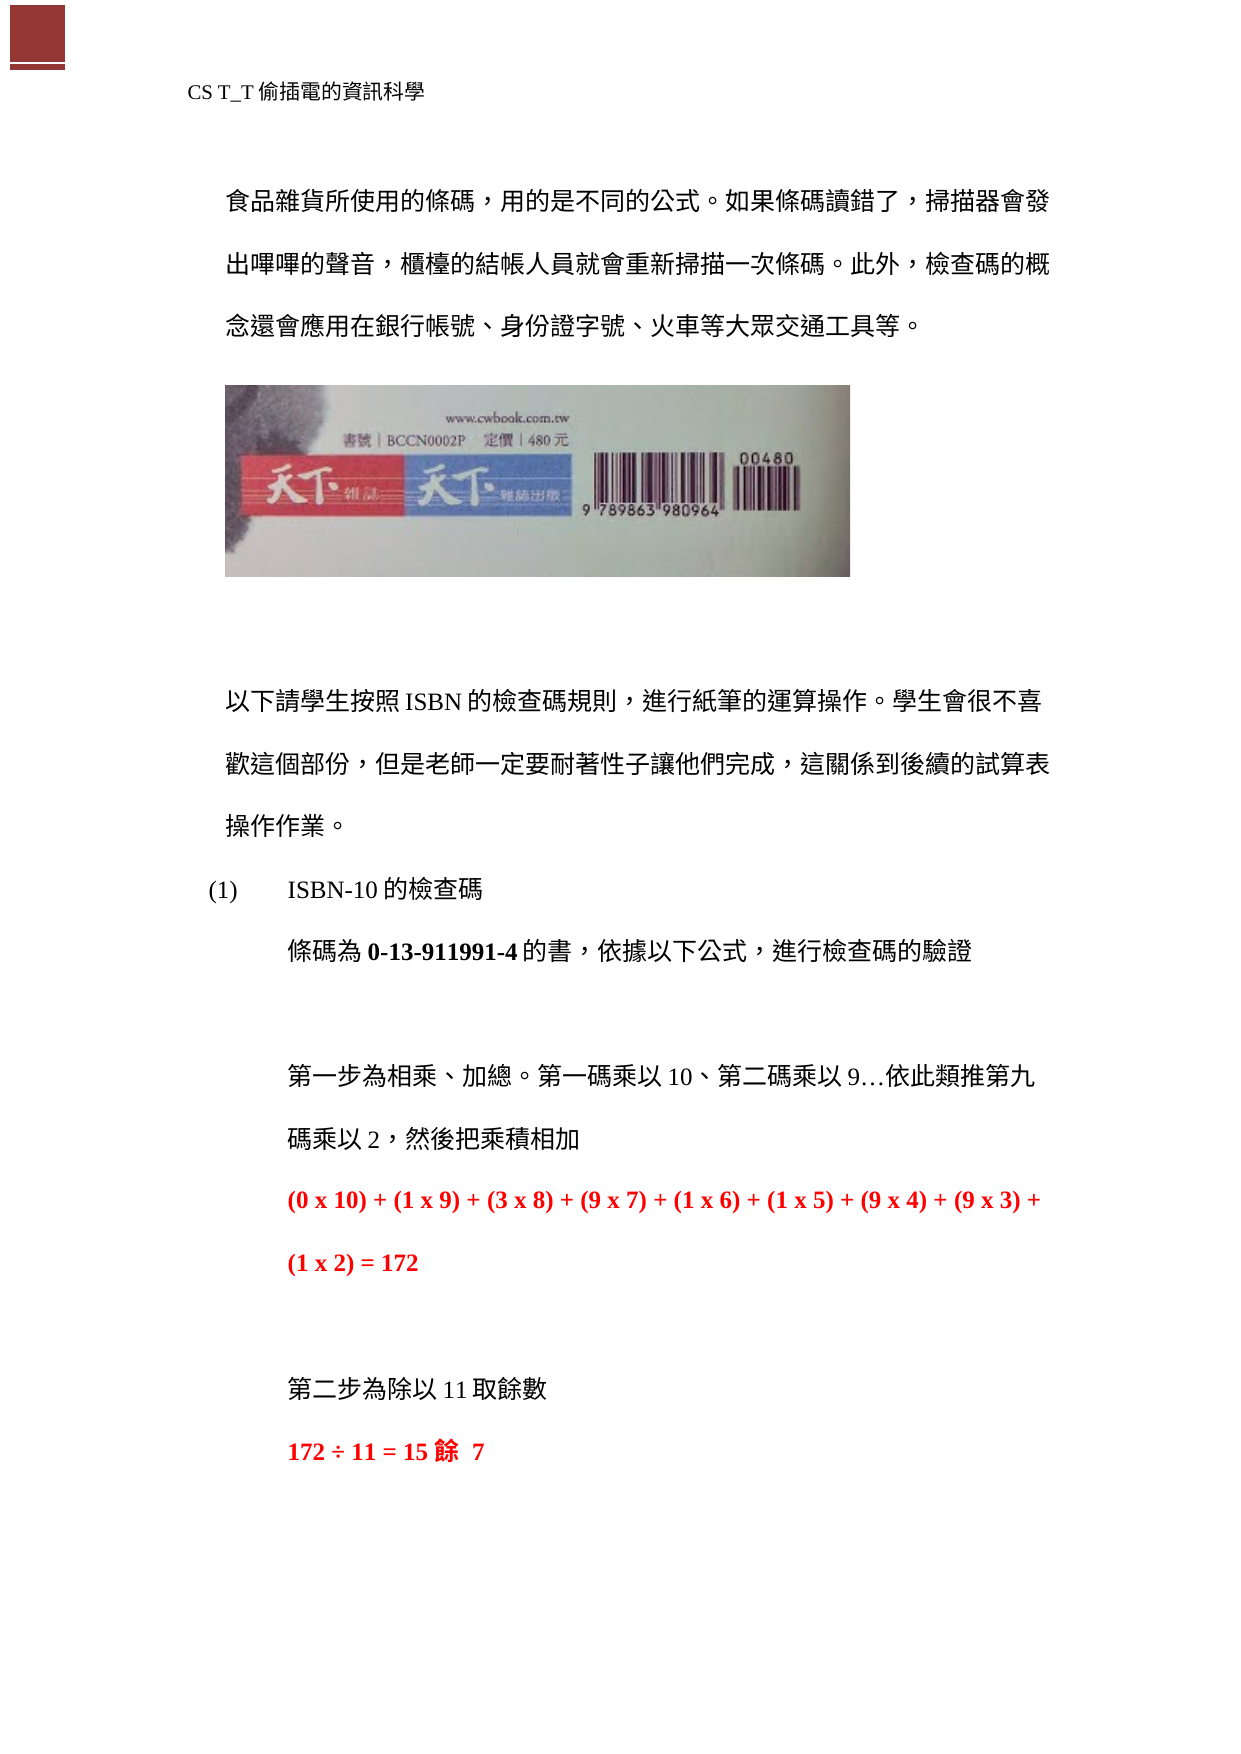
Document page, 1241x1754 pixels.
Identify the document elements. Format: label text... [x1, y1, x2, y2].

text 第二步為除以11取餘數 [287, 1346, 1053, 1408]
list ISBN-10的檢查碼 [237, 846, 1053, 908]
text 條碼為0-13-911991-4的書，依據以下公式，進行檢查碼的驗證 [287, 908, 1053, 971]
text 第一步為相乘、加總。第一碼乘以10、第二碼乘以9…依此類推第九碼乘以2，然後把乘積相加 [287, 1033, 1053, 1158]
text 以下請學生按照ISBN的檢查碼規則，進行紙筆的運算操作。學生會很不喜歡這個部份，但是老師一定要耐著性子讓他們完成，這關係到後續的試算表操作作業。 [225, 658, 1053, 846]
text 172 ÷ 11 = 15 餘 7 [287, 1408, 1053, 1471]
text (0 x 10) + (1 x 9) + (3 x 8) + (9 x 7) + (1 x 6) + (1 x 5) + (9 x 4) + (9 x 3) + (1 x 2) = 172 [287, 1158, 1053, 1283]
text 食品雜貨所使用的條碼，用的是不同的公式。如果條碼讀錯了，掃描器會發出嗶嗶的聲音，櫃檯的結帳人員就會重新掃描一次條碼。此外，檢查碼的概念還會應用在銀行帳號、身份證字號、火車等大眾交通工具等。 [225, 158, 1053, 596]
